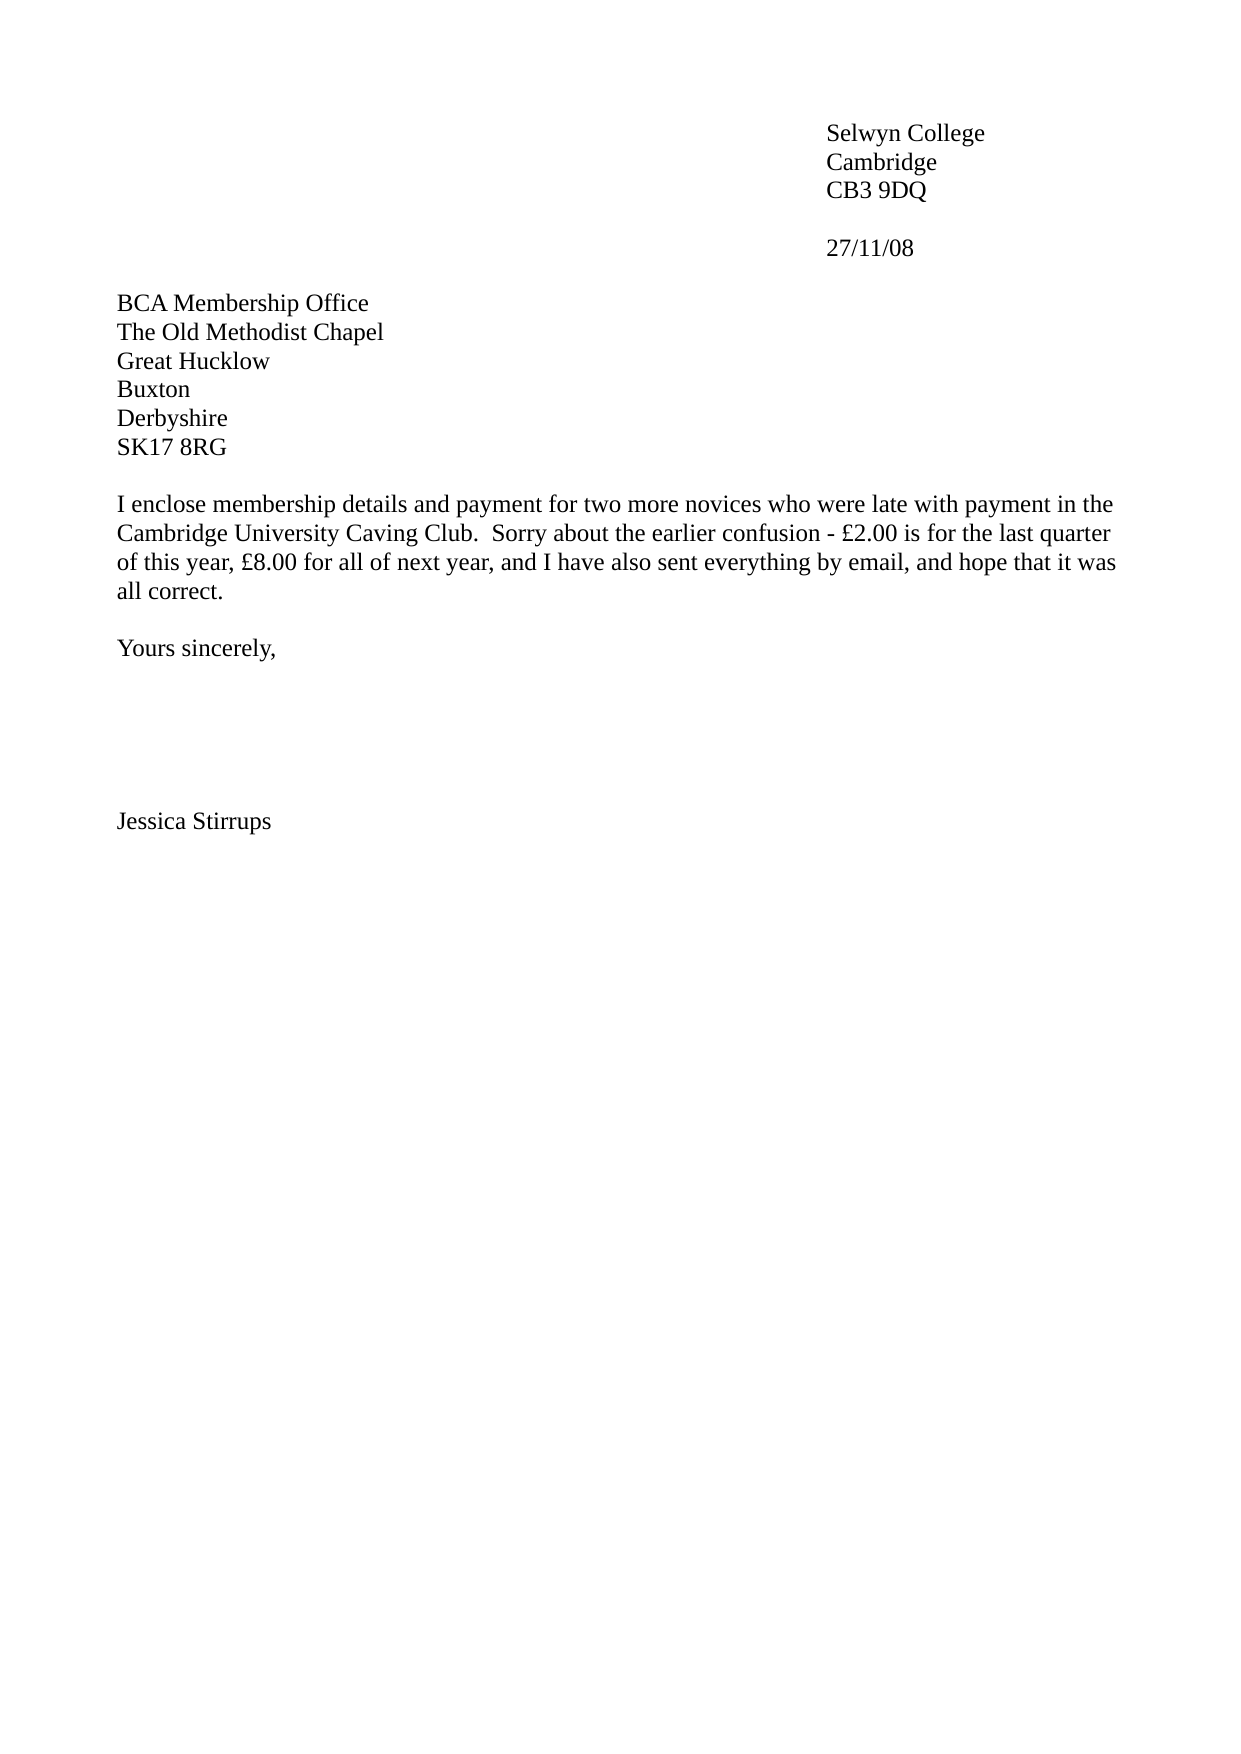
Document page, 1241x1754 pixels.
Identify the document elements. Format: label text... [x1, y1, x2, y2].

text Buxton [117, 374, 1122, 403]
text 27/11/08 [826, 233, 1122, 262]
text SK17 8RG [117, 432, 1122, 461]
text Cambridge [826, 147, 1122, 176]
text Jessica Stirrups [117, 806, 1122, 834]
text The Old Methodist Chapel [117, 317, 1122, 346]
text Yours sincerely, [117, 633, 1122, 662]
text BCA Membership Office [117, 288, 1122, 317]
text Selwyn College [826, 118, 1122, 147]
text CB3 9DQ [826, 176, 1122, 204]
text Great Hucklow [117, 346, 1122, 374]
text I enclose membership details and payment for two more novices who were late with payment in the Cambridge University Caving Club. Sorry about the earlier confusion - £2.00 is for the last quarter of this year, £8.00 for all of next year, and I have also sent everything by email, and hope that it was all correct. [117, 489, 1122, 604]
text Derbyshire [117, 403, 1122, 432]
